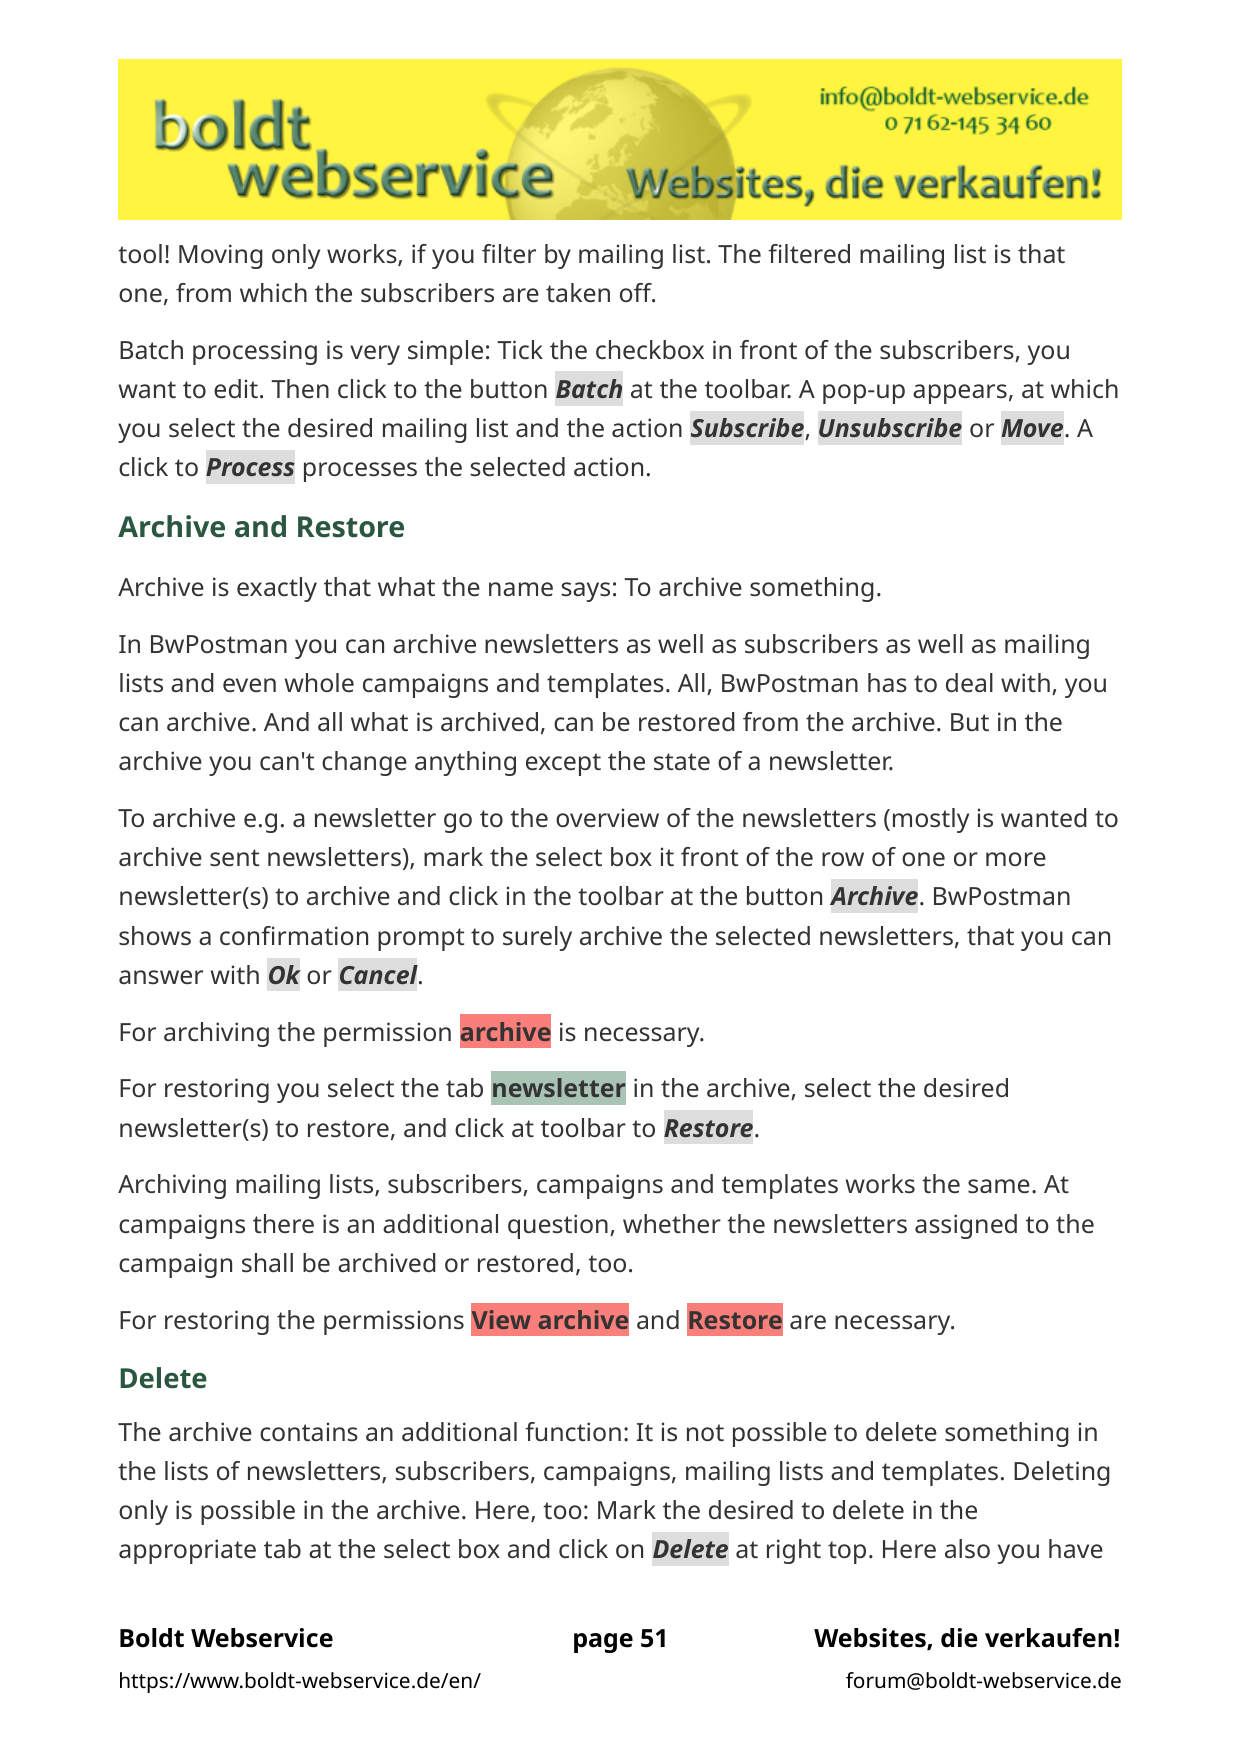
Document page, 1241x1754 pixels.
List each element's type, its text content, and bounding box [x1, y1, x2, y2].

text For restoring the permissions View archive and Restore are necessary. [118, 1302, 1122, 1336]
text For archiving the permission archive is necessary. [118, 1014, 460, 1048]
text The archive contains an additional function: It is not possible to delete something in the lists of newsletters, subscribers, campaigns, mailing lists and templates. Deleting only is possible in the archive. Here, too: Mark the desired to delete in the appropriate tab at the select box and click on Delete at right top. Here also you have [118, 1414, 1122, 1566]
text To archive e.g. a newsletter go to the overview of the newsletters (mostly is wanted to archive sent newsletters), mark the select box it front of the row of one or more newsletter(s) to archive and click in the toolbar at the button Archive. BwPostman shows a confirmation prompt to surely archive the selected newsletters, that you can answer with Ok or Cancel. [118, 801, 1122, 991]
subtitle Archive and Restore [118, 507, 1122, 546]
text For restoring you select the tab newsletter in the archive, select the desired newsletter(s) to restore, and click at toolbar to Restore. [118, 1071, 1122, 1144]
text Archiving mailing lists, subscribers, campaigns and templates works the same. At campaigns there is an additional question, whether the newsletters assigned to the campaign shall be archived or restored, too. [118, 1167, 1122, 1279]
picture [118, 59, 1123, 220]
text tool! Moving only works, if you filter by mailing list. The filtered mailing list is that one, from which the subscribers are taken off. [118, 236, 1122, 309]
text Archive is exactly that what the name says: To archive something. [118, 569, 1122, 603]
subtitle Delete [118, 1359, 1122, 1397]
text Batch processing is very simple: Tick the checkbox in front of the subscribers, you want to edit. Then click to the button Batch at the toolbar. A pop-up appears, at which you select the desired mailing list and the action Subscribe, Unsubscribe or Move. A click to Process processes the selected action. [118, 332, 1122, 484]
text For archiving the permission archive is necessary. [551, 1014, 1122, 1048]
text In BwPostman you can archive newsletters as well as subscribers as well as mailing lists and even whole campaigns and templates. All, BwPostman has to deal with, you can archive. And all what is archived, can be restored from the archive. But in the archive you can't change anything except the state of a newsletter. [118, 626, 1122, 778]
